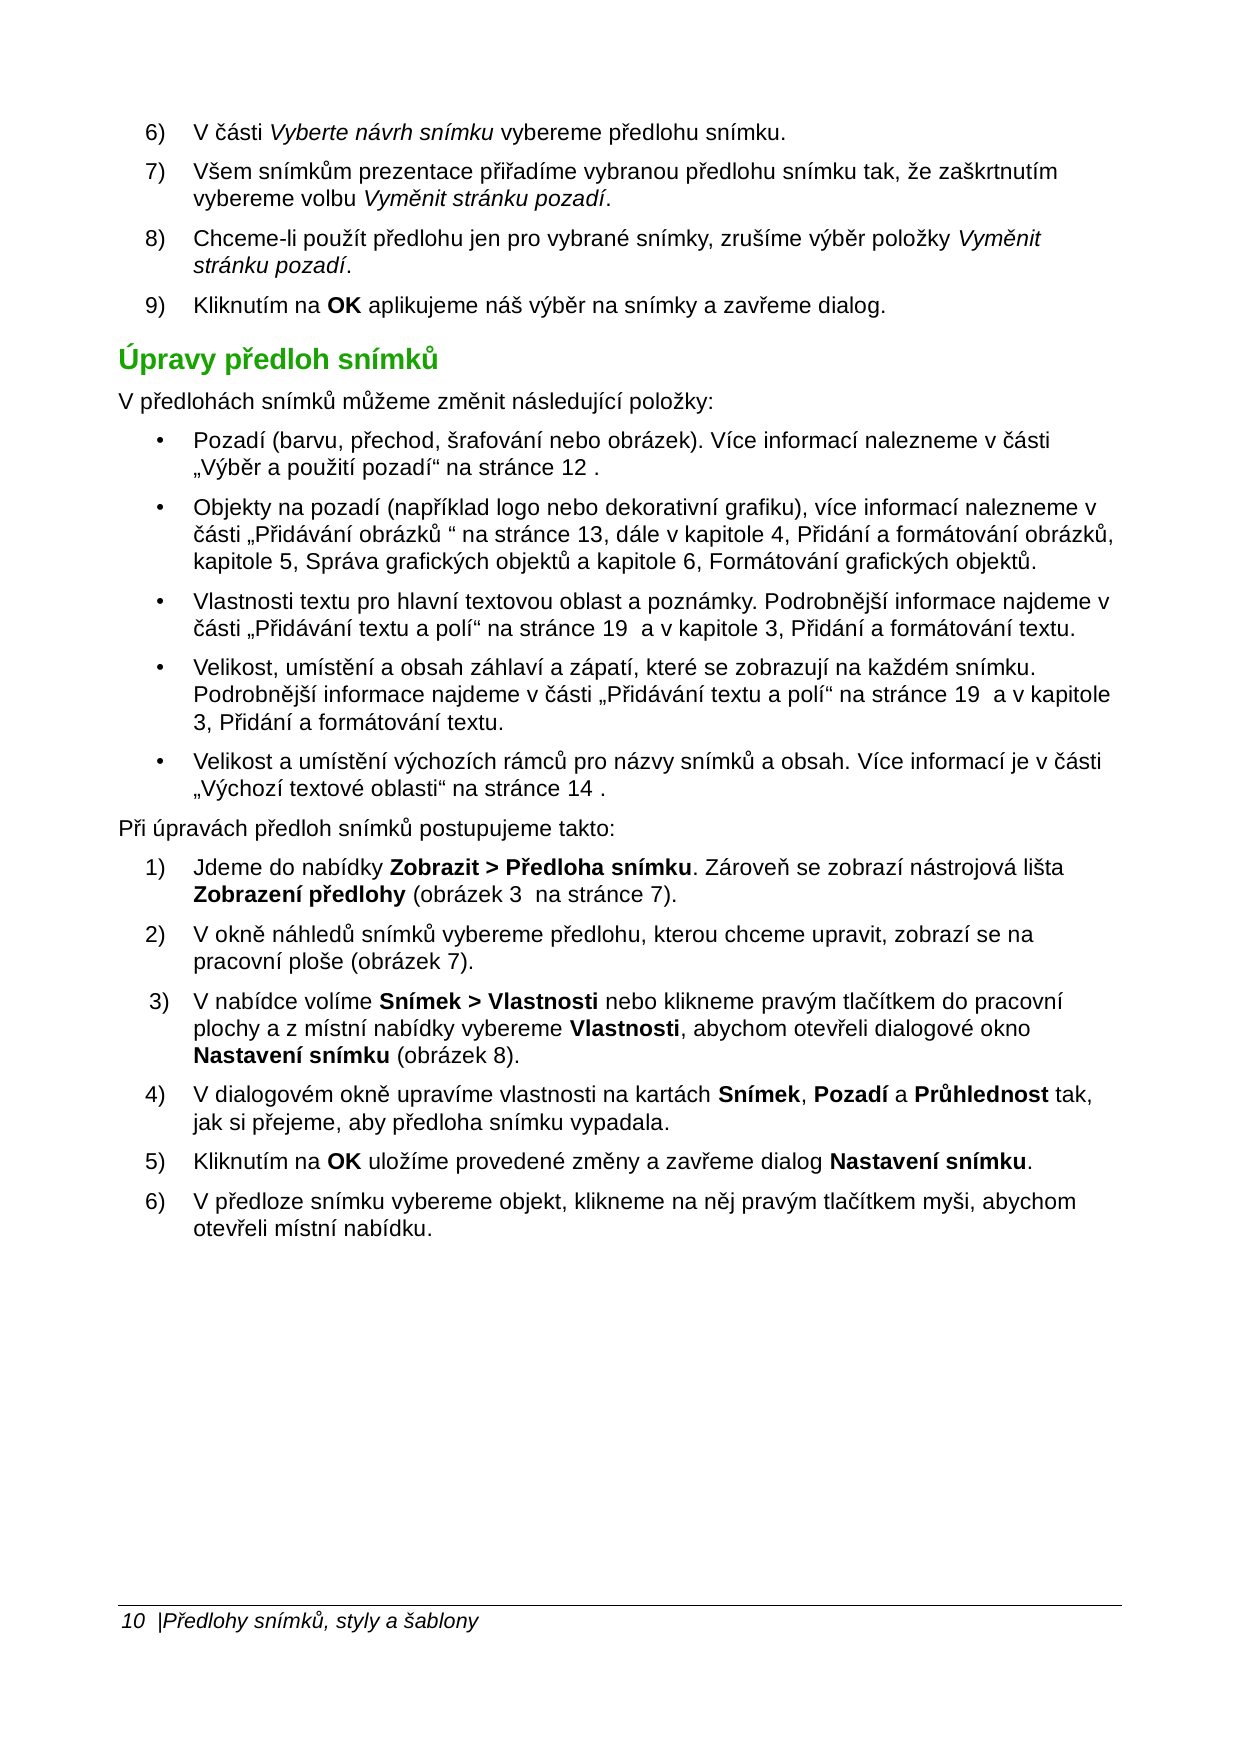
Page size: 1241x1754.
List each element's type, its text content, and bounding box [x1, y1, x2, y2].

text Při úpravách předloh snímků postupujeme takto: [118, 814, 1122, 841]
list Pozadí (barvu, přechod, šrafování nebo obrázek). Více informací nalezneme v části „ Výběr a použití pozadí“ na stránce 11 . [156, 427, 1122, 481]
list V části Vyberte návrh snímku vybereme předlohu snímku. [165, 118, 1122, 145]
list Všem snímkům prezentace přiřadíme vybranou předlohu snímku tak, že zaškrtnutím vybereme volbu Vyměnit stránku pozadí. [165, 158, 1122, 212]
list V předloze snímku vybereme objekt, klikneme na něj pravým tlačítkem myši, abychom otevřeli místní nabídku. [165, 1187, 1122, 1241]
list Kliknutím na OK uložíme provedené změny a zavřeme dialog Nastavení snímku. [165, 1147, 1122, 1174]
subtitle Úpravy předloh snímků [118, 342, 1122, 375]
list Jdeme do nabídky Zobrazit > Předloha snímku. Zároveň se zobrazí nástrojová lišta Zobrazení předlohy (obrázek 3 na stránce 7). [165, 854, 1122, 908]
list V nabídce volíme Snímek > Vlastnosti nebo klikneme pravým tlačítkem do pracovní plochy a z místní nabídky vybereme Vlastnosti, abychom otevřeli dialogové okno Nastavení snímku (obrázek 8). [169, 987, 1122, 1068]
list Vlastnosti textu pro hlavní textovou oblast a poznámky. Podrobnější informace najdeme v části „ Přidávání textu a polí“ na stránce 18 a v kapitole 3, Přidání a formátování textu. [156, 587, 1122, 641]
list V dialogovém okně upravíme vlastnosti na kartách Snímek, Pozadí a Průhlednost tak, jak si přejeme, aby předloha snímku vypadala. [165, 1081, 1122, 1135]
list Velikost, umístění a obsah záhlaví a zápatí, které se zobrazují na každém snímku. Podrobnější informace najdeme v části „ Přidávání textu a polí“ na stránce 18 a v kapitole 3, Přidání a formátování textu. [156, 654, 1122, 735]
text V předlohách snímků můžeme změnit následující položky: [118, 387, 1122, 414]
list Kliknutím na OK aplikujeme náš výběr na snímky a zavřeme dialog. [165, 291, 1122, 318]
list Chceme-li použít předlohu jen pro vybrané snímky, zrušíme výběr položky Vyměnit stránku pozadí. [165, 224, 1122, 278]
list V okně náhledů snímků vybereme předlohu, kterou chceme upravit, zobrazí se na pracovní ploše (obrázek 7). [165, 920, 1122, 974]
list Velikost a umístění výchozích rámců pro názvy snímků a obsah. Více informací je v části „ Výchozí textové oblasti“ na stránce 13 . [156, 747, 1122, 802]
list Objekty na pozadí (například logo nebo dekorativní grafiku), více informací nalezneme v části „ Přidávání obrázků “ na stránce 12, dále v kapitole 4, Přidání a formátování obrázků, kapitole 5, Správa grafických objektů a kapitole 6, Formátování grafických objektů. [156, 493, 1122, 574]
